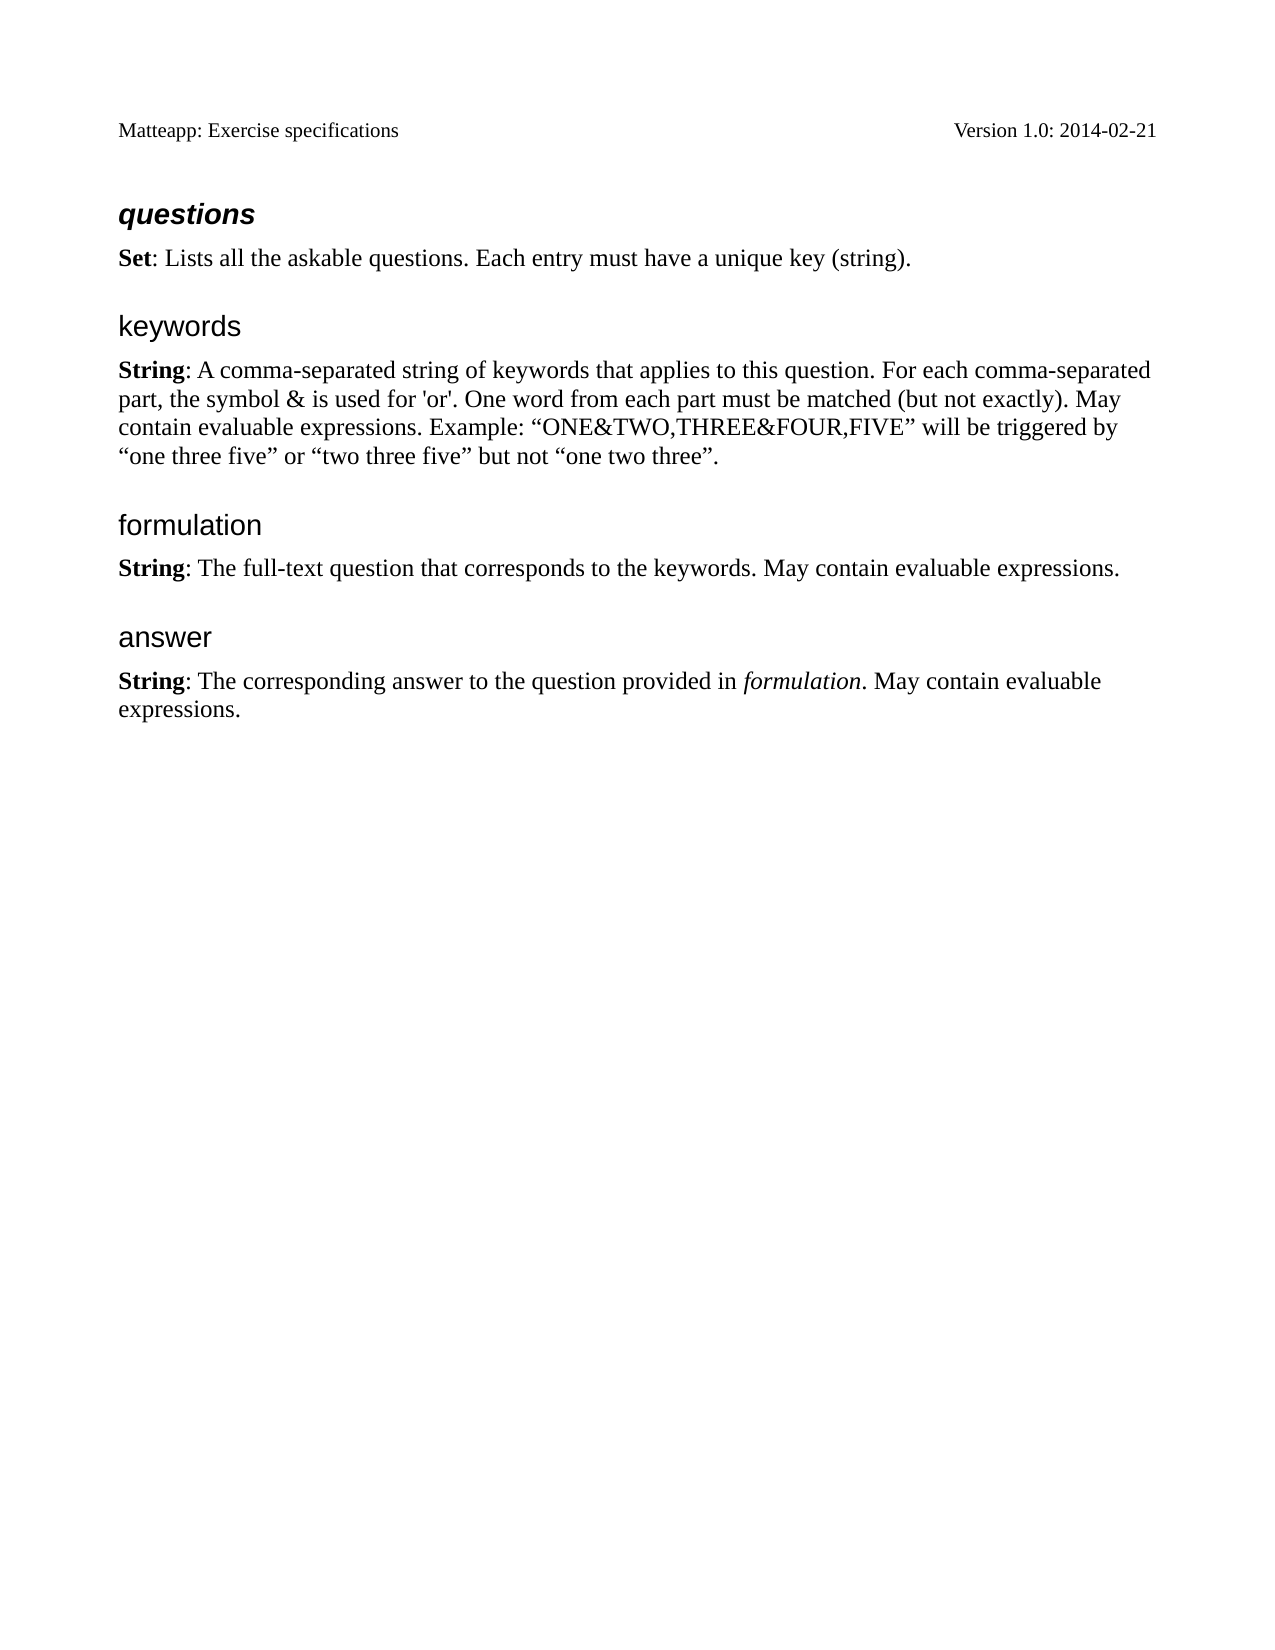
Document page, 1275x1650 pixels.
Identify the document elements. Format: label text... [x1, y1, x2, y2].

subtitle answer [118, 620, 1157, 653]
text String: A comma-separated string of keywords that applies to this question. For each comma-separated part, the symbol & is used for 'or'. One word from each part must be matched (but not exactly). May contain evaluable expressions. Example: “ONE&TWO,THREE&FOUR,FIVE” will be triggered by “one three five” or “two three five” but not “one two three”. [118, 355, 1157, 470]
text String: The full-text question that corresponds to the keywords. May contain evaluable expressions. [118, 553, 1157, 582]
subtitle keywords [118, 309, 1157, 342]
subtitle questions [118, 197, 1157, 230]
text String: The corresponding answer to the question provided in formulation. May contain evaluable expressions. [118, 666, 1157, 723]
subtitle formulation [118, 507, 1157, 541]
text Set: Lists all the askable questions. Each entry must have a unique key (string). [118, 243, 1157, 271]
